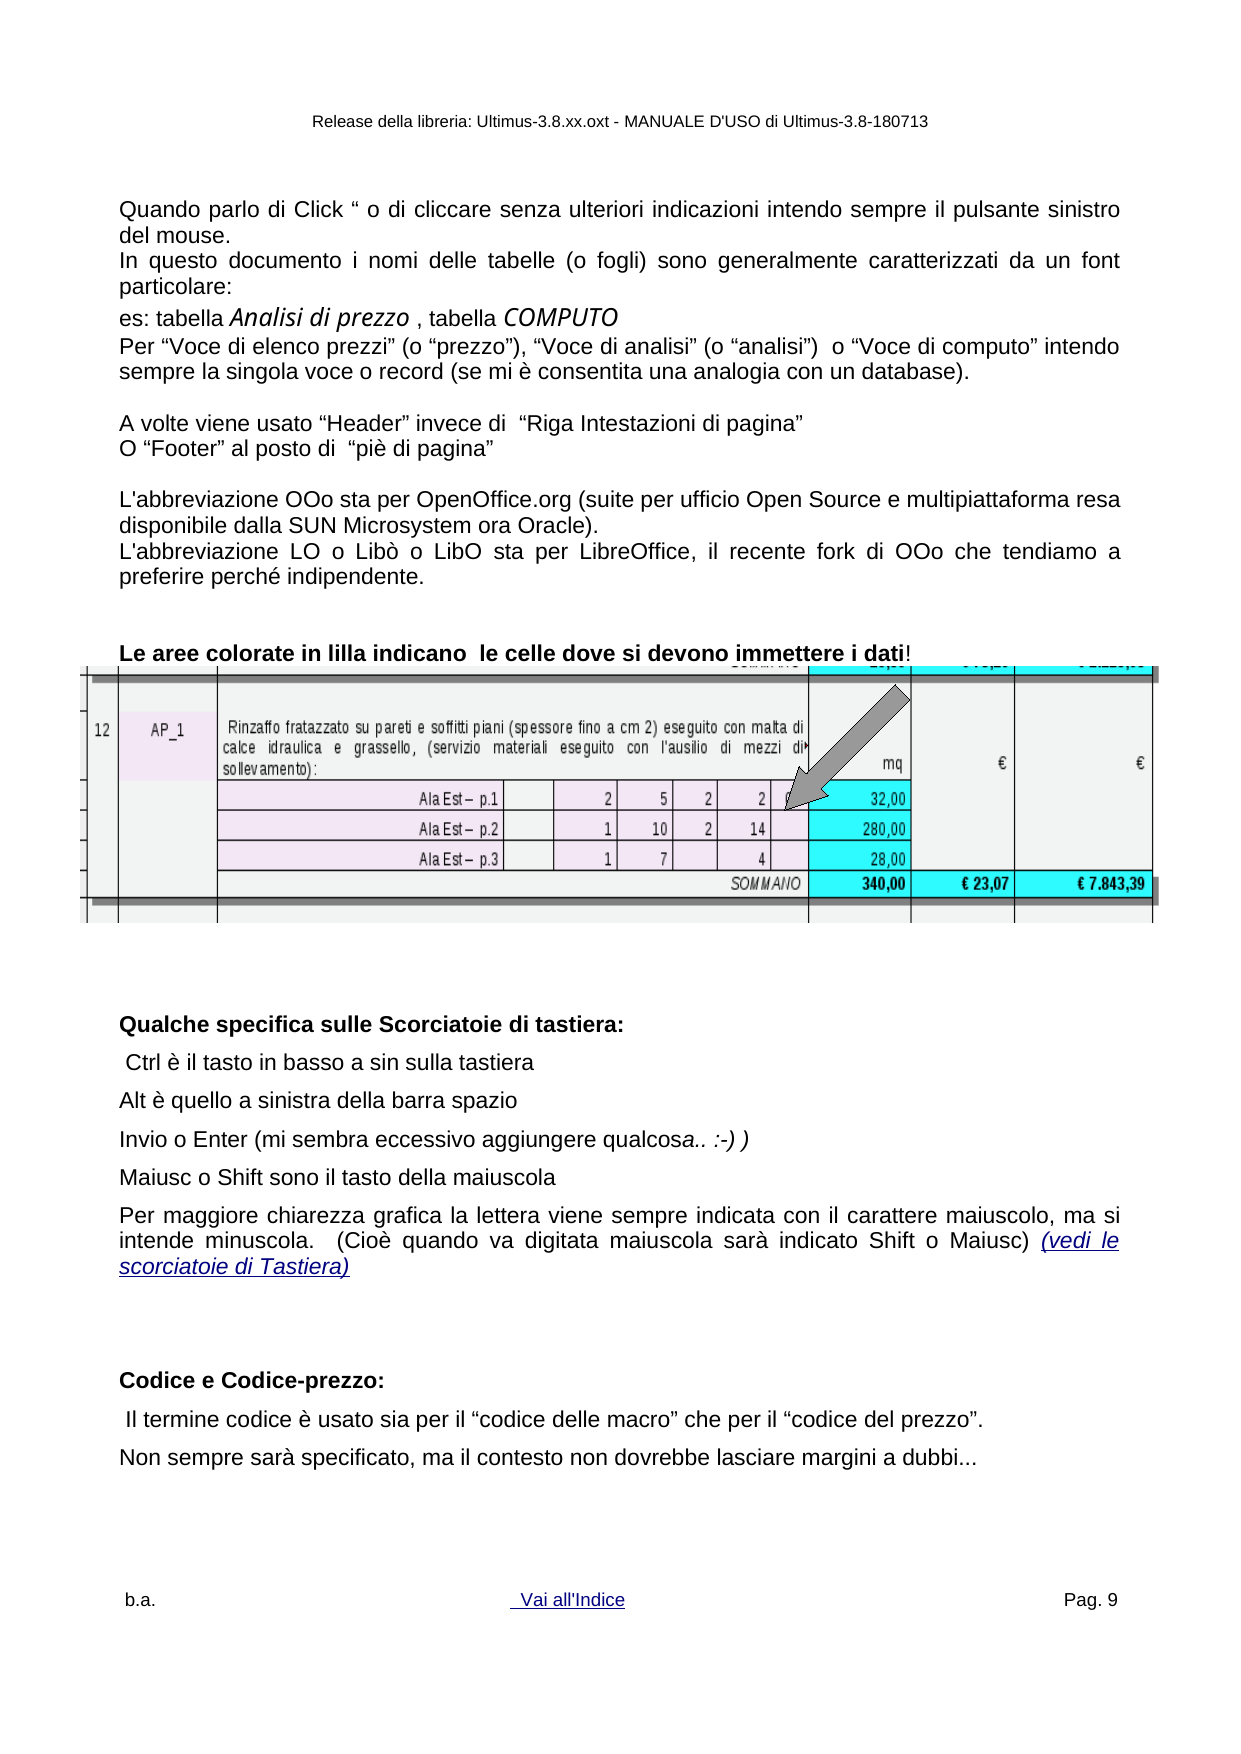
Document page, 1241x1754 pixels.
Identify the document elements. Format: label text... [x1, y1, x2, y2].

text Codice e Codice-prezzo: [119, 1368, 1121, 1394]
text Quando parlo di Click “ o di cliccare senza ulteriori indicazioni intendo sempre il pulsante sinistro del mouse. [119, 197, 1121, 248]
text es: tabella Analisi di prezzo , tabella COMPUTO [119, 299, 1121, 333]
text Le aree colorate in lilla indicano le celle dove si devono immettere i dati! [119, 641, 1121, 666]
text Qualche specifica sulle Scorciatoie di tastiera: [119, 1012, 1121, 1037]
text O “Footer” al posto di “piè di pagina” [119, 436, 1121, 461]
text L'abbreviazione OOo sta per OpenOffice.org (suite per ufficio Open Source e multipiattaforma resa disponibile dalla SUN Microsystem ora Oracle). [119, 487, 1121, 538]
text Non sempre sarà specificato, ma il contesto non dovrebbe lasciare margini a dubbi... [119, 1444, 1121, 1470]
text Maiusc o Shift sono il tasto della maiuscola [119, 1164, 1121, 1190]
text Alt è quello a sinistra della barra spazio [119, 1088, 1121, 1114]
text L'abbreviazione LO o Libò o LibO sta per LibreOffice, il recente fork di OOo che tendiamo a preferire perché indipendente. [119, 538, 1121, 589]
picture [80, 666, 1161, 923]
text Invio o Enter (mi sembra eccessivo aggiungere qualcosa.. :-) ) [119, 1126, 1121, 1152]
text Il termine codice è usato sia per il “codice delle macro” che per il “codice del prezzo”. [119, 1406, 1121, 1432]
text Ctrl è il tasto in basso a sin sulla tastiera [119, 1050, 1121, 1076]
text In questo documento i nomi delle tabelle (o fogli) sono generalmente caratterizzati da un font particolare: [119, 248, 1121, 299]
text Per “Voce di elenco prezzi” (o “prezzo”), “Voce di analisi” (o “analisi”) o “Voce di computo” intendo sempre la singola voce o record (se mi è consentita una analogia con un database). [119, 333, 1121, 384]
text A volte viene usato “Header” invece di “Riga Intestazioni di pagina” [119, 410, 1121, 436]
text Per maggiore chiarezza grafica la lettera viene sempre indicata con il carattere maiuscolo, ma si intende minuscola. (Cioè quando va digitata maiuscola sarà indicato Shift o Maiusc) (vedi le scorciatoie di Tastiera) [119, 1202, 1121, 1279]
